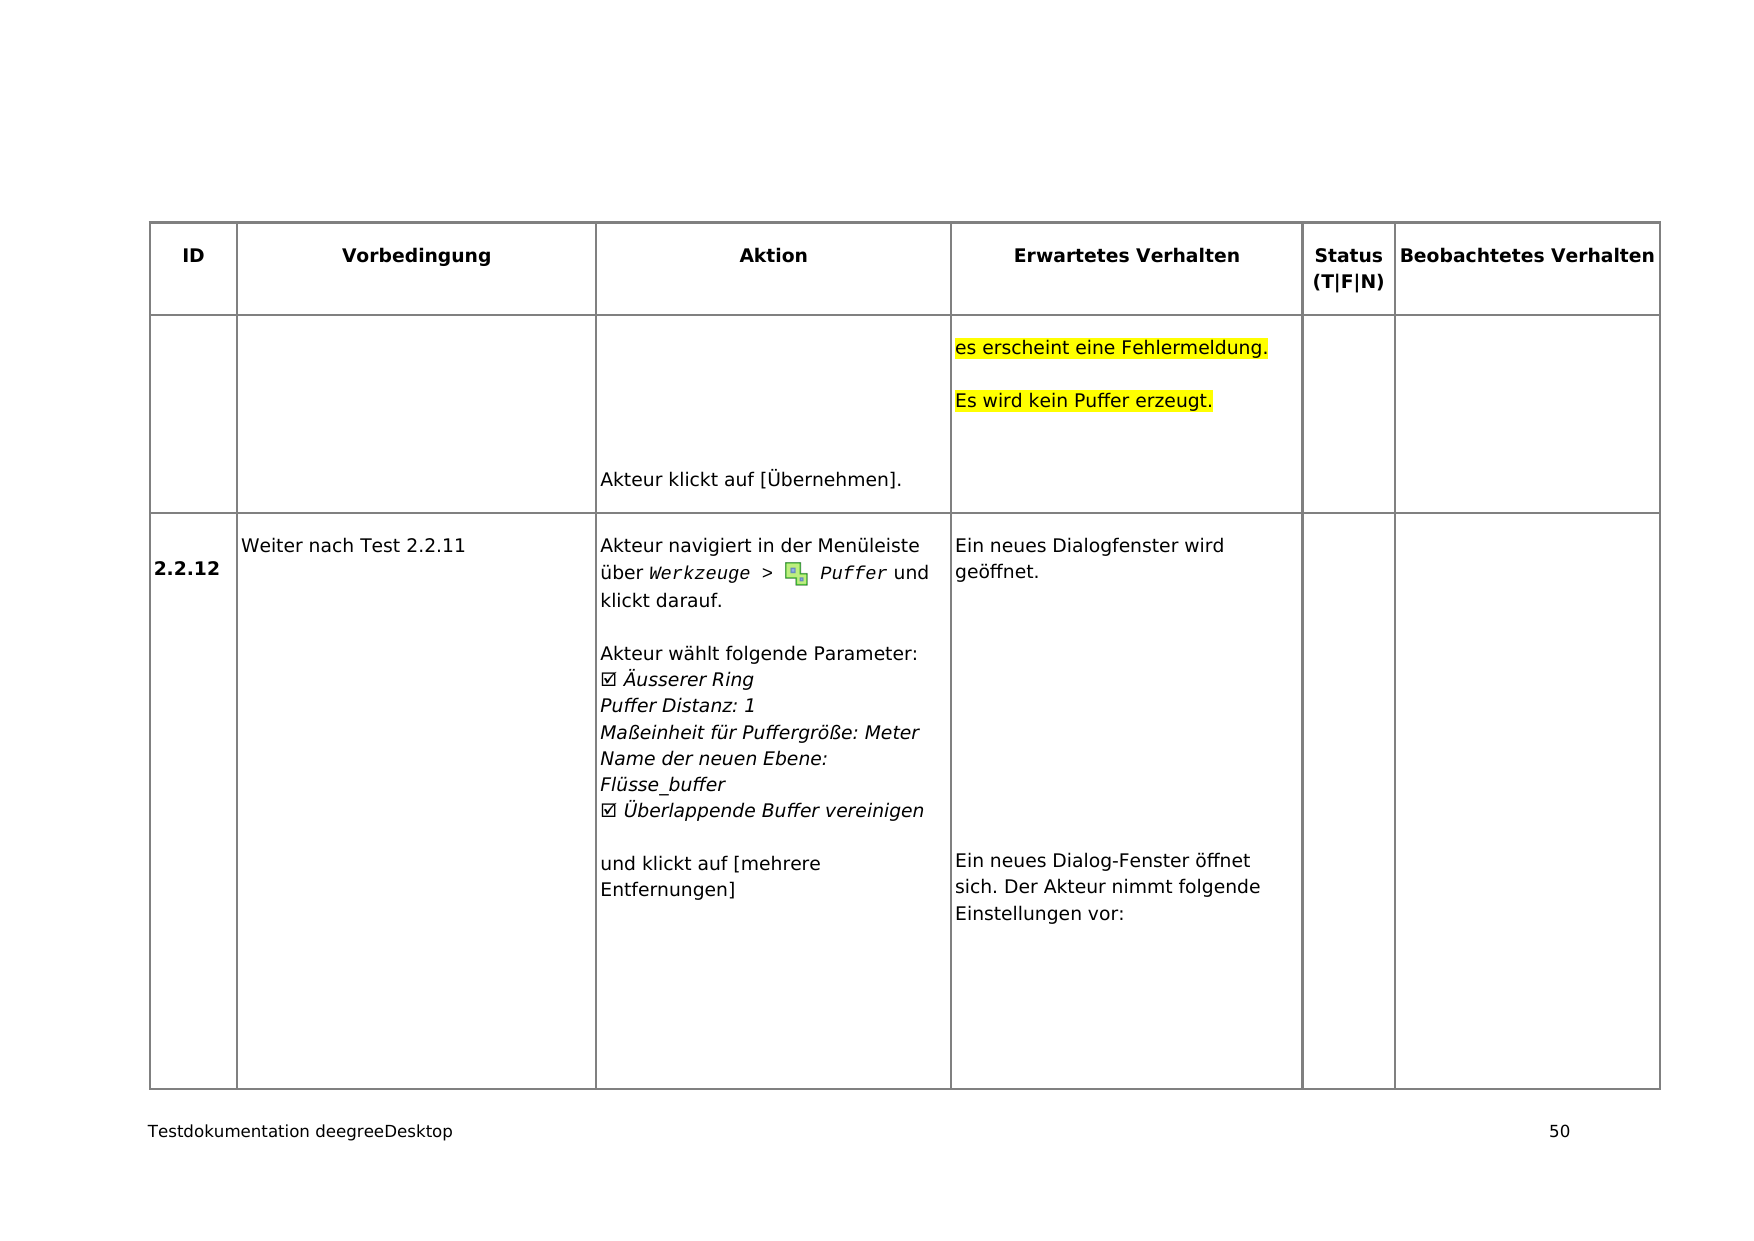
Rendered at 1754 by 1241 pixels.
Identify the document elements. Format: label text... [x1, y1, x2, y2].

table_cell Akteur klickt auf [Übernehmen]. [597, 316, 950, 512]
table_cell [1304, 514, 1394, 1088]
table_header Beobachtetes Verhalten [1396, 224, 1659, 314]
table_cell es erscheint eine Fehlermeldung. Es wird kein Puffer erzeugt. [952, 316, 1301, 512]
table_header Erwartetes Verhalten [952, 224, 1301, 314]
table_cell [1304, 316, 1394, 512]
table_header Aktion [597, 224, 950, 314]
table_header ID [151, 224, 236, 314]
table_cell Ein neues Dialogfenster wird geöffnet. Ein neues Dialog-Fenster öffnet sich. Der Akteur nimmt folgende Einstellungen vor: [952, 514, 1301, 1088]
table_header Status (T|F|N) [1304, 224, 1394, 314]
table_cell [1396, 316, 1659, 512]
table_cell Weiter nach Test 2.2.11 [238, 514, 595, 1088]
table_cell [238, 316, 595, 512]
table_cell [151, 514, 236, 1088]
picture [784, 561, 809, 587]
table_cell [1396, 514, 1659, 1088]
table_cell [151, 316, 236, 512]
table_header Vorbedingung [238, 224, 595, 314]
table_cell Akteur navigiert in der Menüleiste über Werkzeuge > Puffer und klickt darauf. Akteur wählt folgende Parameter:  Äusserer Ring Puffer Distanz: 1 Maßeinheit für Puffergröße: Meter Name der neuen Ebene: Flüsse_buffer  Überlappende Buffer vereinigen und klickt auf [mehrere Entfernungen] [597, 514, 950, 1088]
